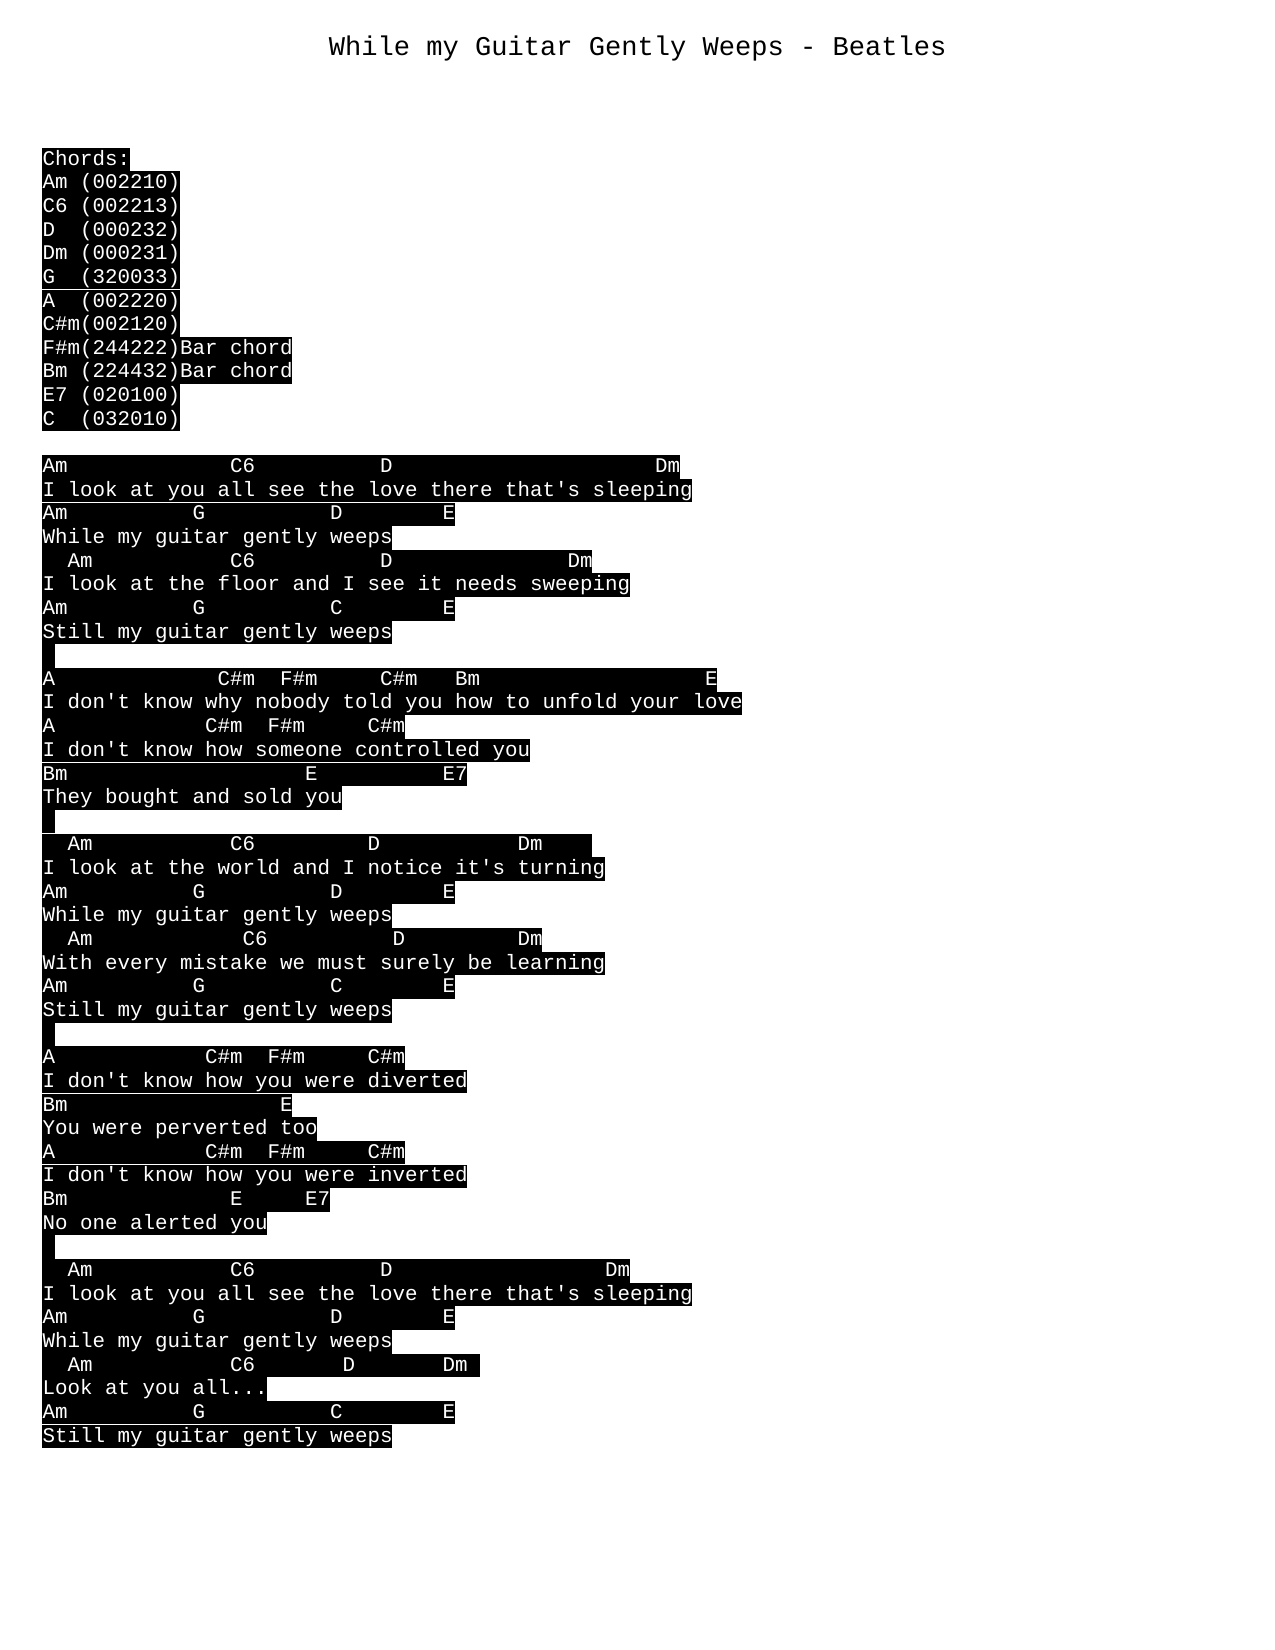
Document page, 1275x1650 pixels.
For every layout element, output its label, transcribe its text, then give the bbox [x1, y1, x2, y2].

text Still my guitar gently weeps [42, 999, 1233, 1023]
text E7 (020100) [42, 384, 1233, 408]
text D (000232) [42, 219, 1233, 242]
text Am G D E [42, 1306, 1233, 1330]
text C6 (002213) [42, 195, 1233, 219]
text Bm E E7 [42, 762, 1233, 786]
text I look at the world and I notice it's turning [42, 857, 1233, 881]
text Am (002210) [42, 171, 1233, 195]
text Am C6 D Dm [42, 928, 1233, 952]
text C (032010) [42, 408, 1233, 431]
text Am C6 D Dm [42, 833, 1233, 857]
text While my guitar gently weeps [42, 904, 1233, 928]
text You were perverted too [42, 1117, 1233, 1141]
text Bm E E7 [42, 1188, 1233, 1212]
text No one alerted you [42, 1212, 1233, 1235]
text C#m(002120) [42, 313, 1233, 337]
text Am G D E [42, 502, 1233, 526]
text I don't know why nobody told you how to unfold your love [42, 692, 1233, 715]
text Still my guitar gently weeps [42, 1424, 1233, 1448]
text Am C6 D Dm [42, 1259, 1233, 1283]
text I don't know how you were diverted [42, 1070, 1233, 1093]
text With every mistake we must surely be learning [42, 952, 1233, 975]
text Still my guitar gently weeps [42, 621, 1233, 644]
text Bm (224432)Bar chord [42, 361, 1233, 384]
text Am C6 D Dm [42, 550, 1233, 573]
text I don't know how someone controlled you [42, 739, 1233, 762]
text A C#m F#m C#m [42, 715, 1233, 739]
text G (320033) [42, 266, 1233, 289]
text Look at you all... [42, 1377, 1233, 1401]
text Am C6 D Dm [42, 455, 1233, 479]
text I look at you all see the love there that's sleeping [42, 1283, 1233, 1306]
text I don't know how you were inverted [42, 1164, 1233, 1188]
text Dm (000231) [42, 242, 1233, 266]
text A C#m F#m C#m [42, 1046, 1233, 1070]
text I look at you all see the love there that's sleeping [42, 479, 1233, 502]
text Am G C E [42, 1401, 1233, 1424]
text A (002220) [42, 289, 1233, 313]
text Am G C E [42, 597, 1233, 621]
text Bm E [42, 1093, 1233, 1117]
text Am G D E [42, 881, 1233, 904]
text A C#m F#m C#m [42, 1141, 1233, 1164]
text F#m(244222)Bar chord [42, 337, 1233, 361]
text A C#m F#m C#m Bm E [42, 668, 1233, 692]
text I look at the floor and I see it needs sweeping [42, 573, 1233, 597]
text While my guitar gently weeps [42, 526, 1233, 550]
text They bought and sold you [42, 786, 1233, 810]
text While my guitar gently weeps [42, 1330, 1233, 1354]
text Am G C E [42, 975, 1233, 999]
text Chords: [42, 148, 1233, 171]
text Am C6 D Dm [42, 1354, 1233, 1377]
